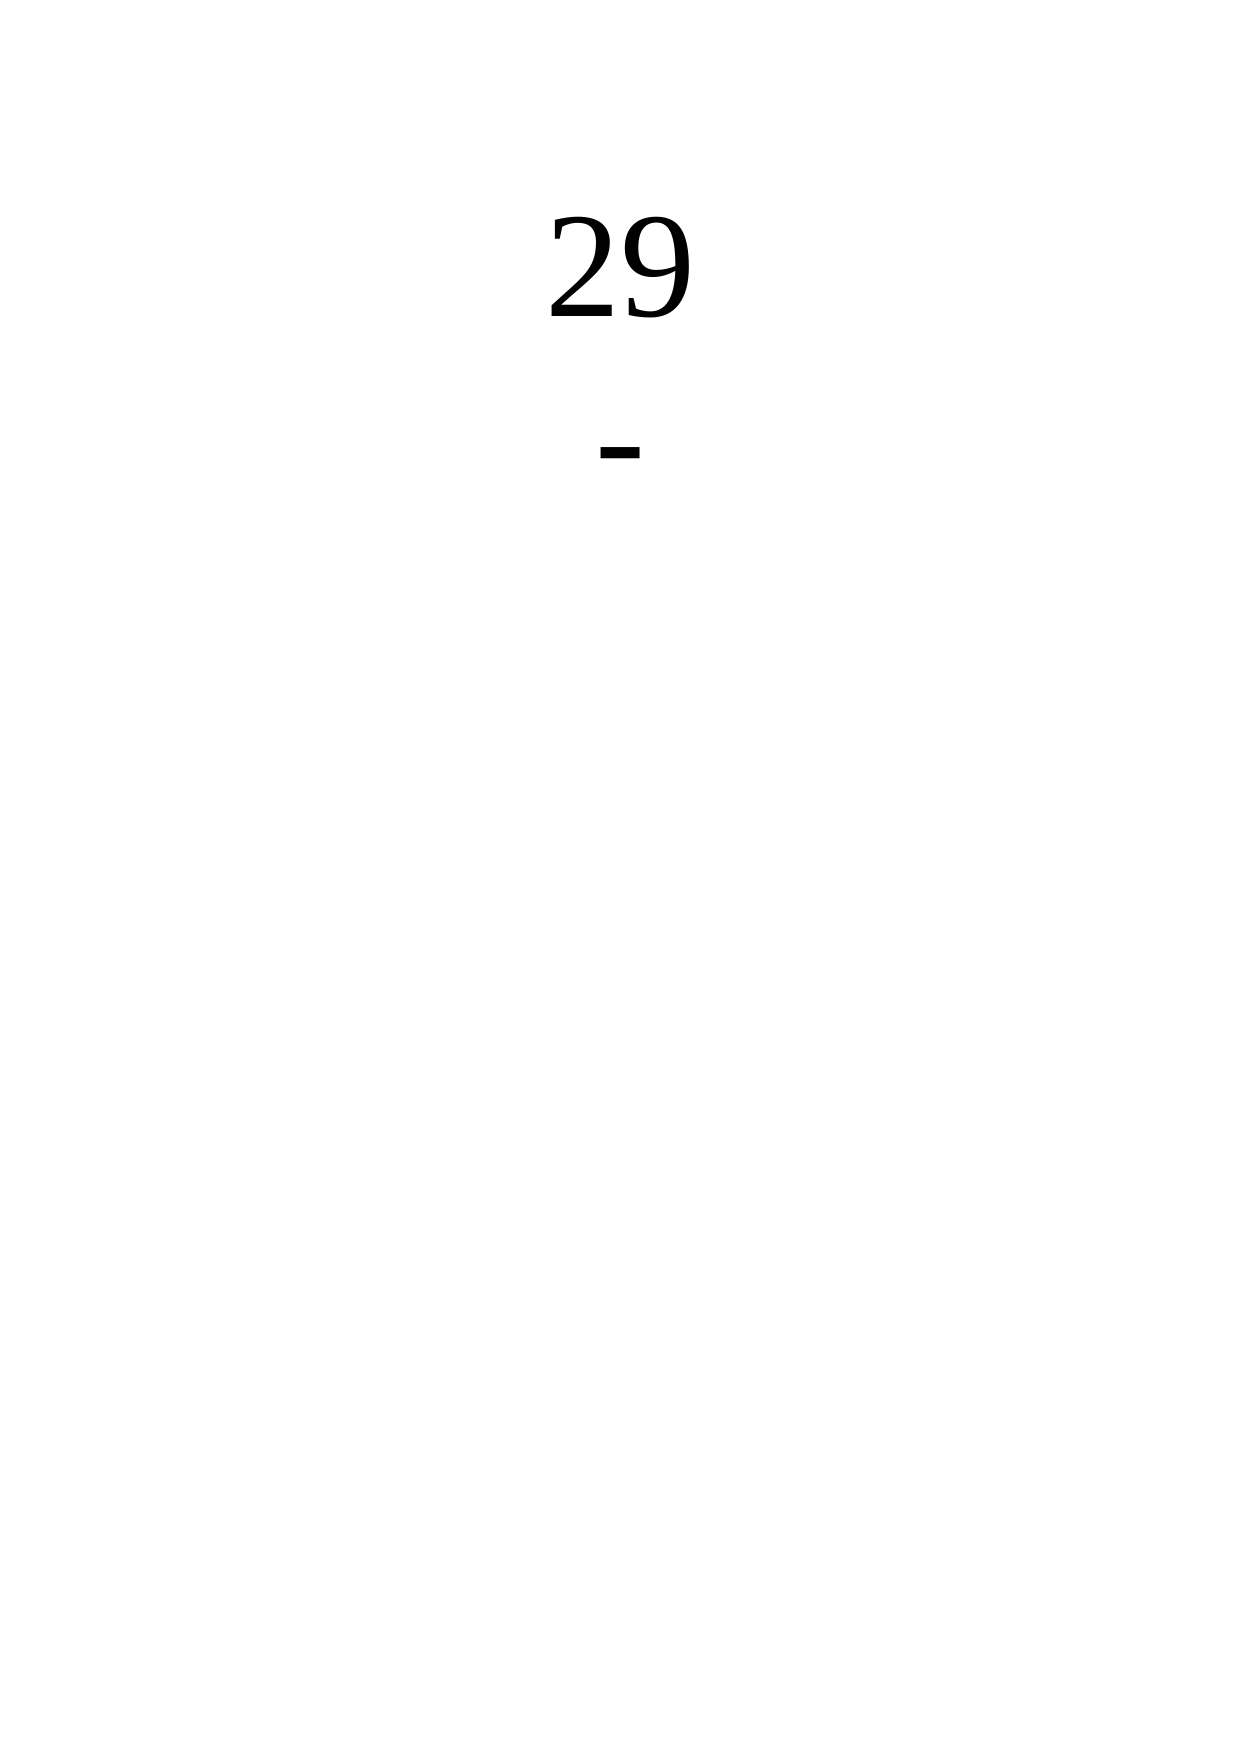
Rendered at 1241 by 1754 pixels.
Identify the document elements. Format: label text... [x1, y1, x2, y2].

text - [118, 349, 1122, 521]
text 29 [118, 176, 1122, 349]
